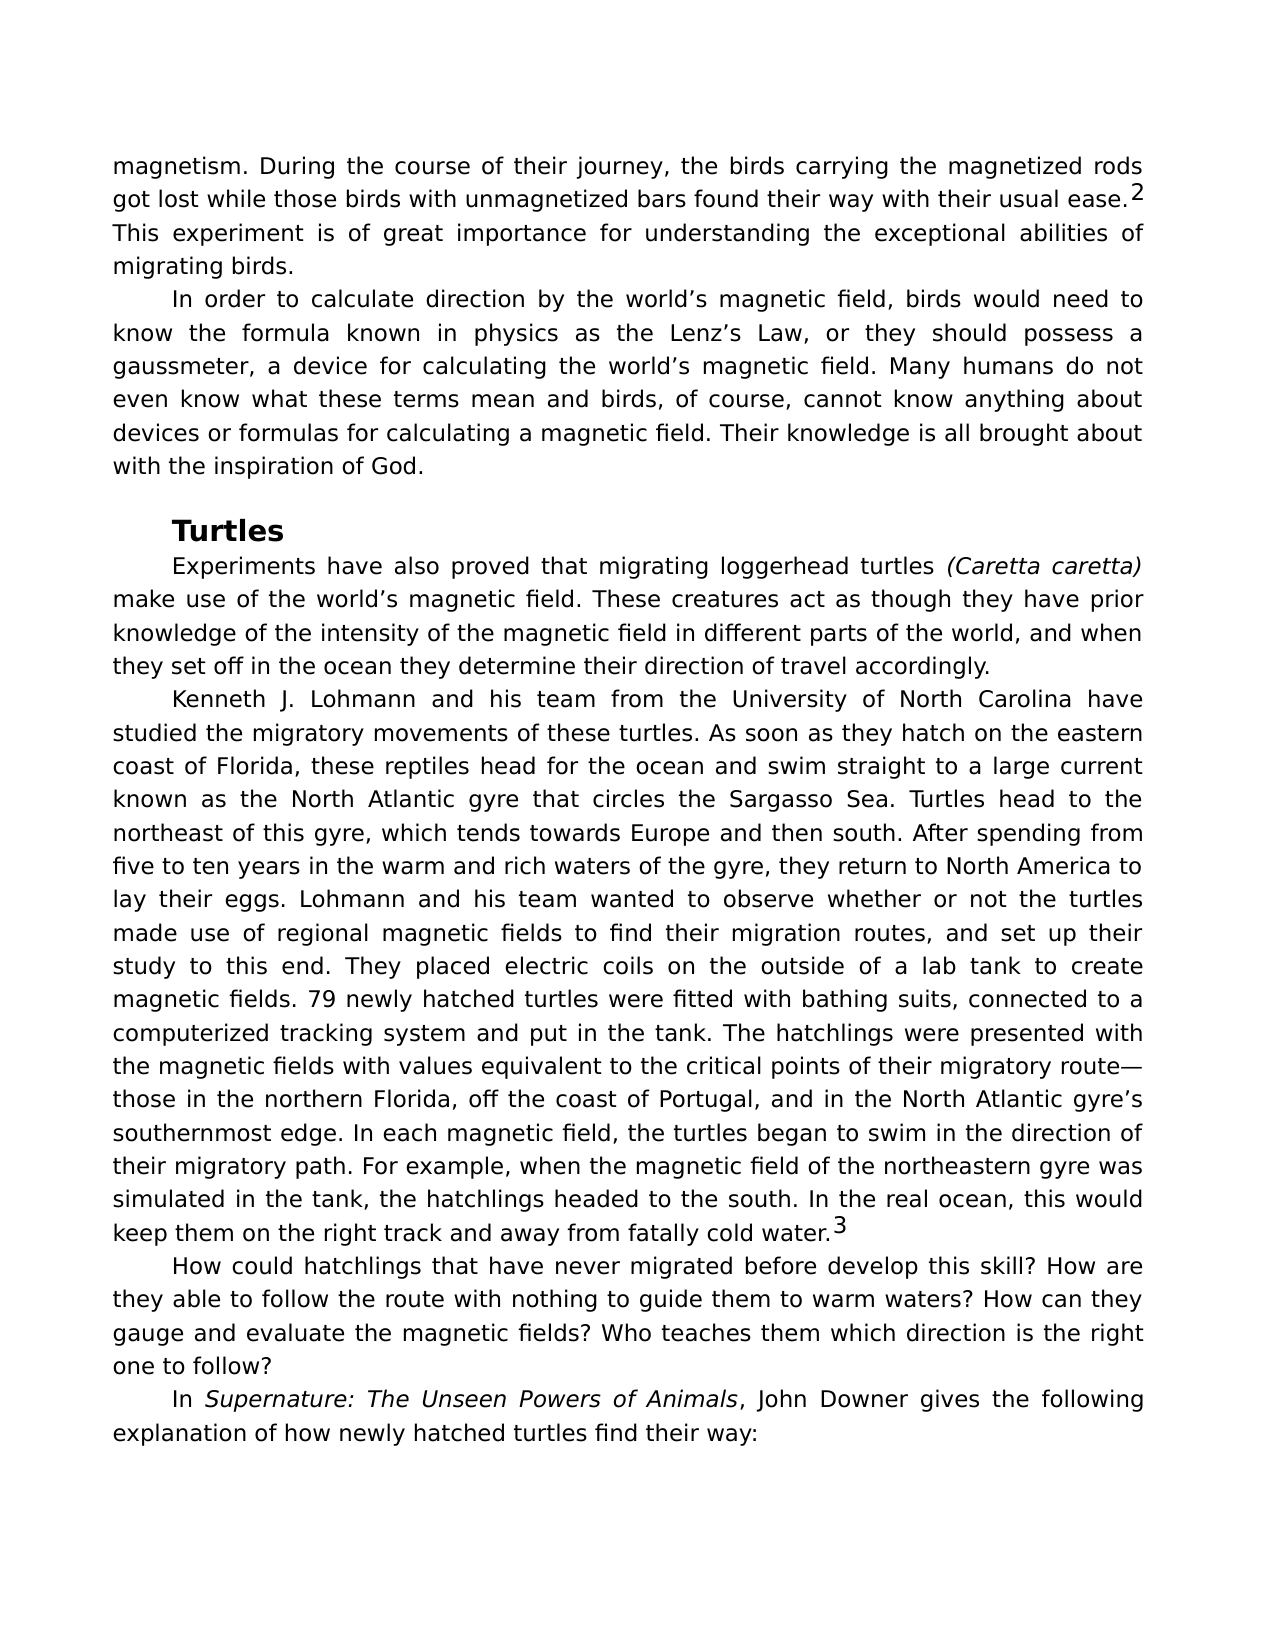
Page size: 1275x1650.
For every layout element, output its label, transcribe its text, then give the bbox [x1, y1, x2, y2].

text Experiments have also proved that migrating loggerhead turtles (Caretta caretta) make use of the world’s magnetic field. These creatures act as though they have prior knowledge of the intensity of the magnetic field in different parts of the world, and when they set off in the ocean they determine their direction of travel accordingly. [112, 548, 1145, 681]
text How could hatchlings that have never migrated before develop this skill? How are they able to follow the route with nothing to guide them to warm waters? How can they gauge and evaluate the magnetic fields? Who teaches them which direction is the right one to follow? [112, 1248, 1145, 1381]
text magnetism. During the course of their journey, the birds carrying the magnetized rods got lost while those birds with unmagnetized bars found their way with their usual ease.2 This experiment is of great importance for understanding the exceptional abilities of migrating birds. [112, 148, 1145, 281]
text Turtles [112, 514, 1145, 548]
text In order to calculate direction by the world’s magnetic field, birds would need to know the formula known in physics as the Lenz’s Law, or they should possess a gaussmeter, a device for calculating the world’s magnetic field. Many humans do not even know what these terms mean and birds, of course, cannot know anything about devices or formulas for calculating a magnetic field. Their knowledge is all brought about with the inspiration of God. [112, 281, 1145, 481]
text In Supernature: The Unseen Powers of Animals, John Downer gives the following explanation of how newly hatched turtles find their way: [112, 1381, 1145, 1448]
text Kenneth J. Lohmann and his team from the University of North Carolina have studied the migratory movements of these turtles. As soon as they hatch on the eastern coast of Florida, these reptiles head for the ocean and swim straight to a large current known as the North Atlantic gyre that circles the Sargasso Sea. Turtles head to the northeast of this gyre, which tends towards Europe and then south. After spending from five to ten years in the warm and rich waters of the gyre, they return to North America to lay their eggs. Lohmann and his team wanted to observe whether or not the turtles made use of regional magnetic fields to find their migration routes, and set up their study to this end. They placed electric coils on the outside of a lab tank to create magnetic fields. 79 newly hatched turtles were fitted with bathing suits, connected to a computerized tracking system and put in the tank. The hatchlings were presented with the magnetic fields with values equivalent to the critical points of their migratory route—those in the northern Florida, off the coast of Portugal, and in the North Atlantic gyre’s southernmost edge. In each magnetic field, the turtles began to swim in the direction of their migratory path. For example, when the magnetic field of the northeastern gyre was simulated in the tank, the hatchlings headed to the south. In the real ocean, this would keep them on the right track and away from fatally cold water.3 [112, 681, 1145, 1248]
